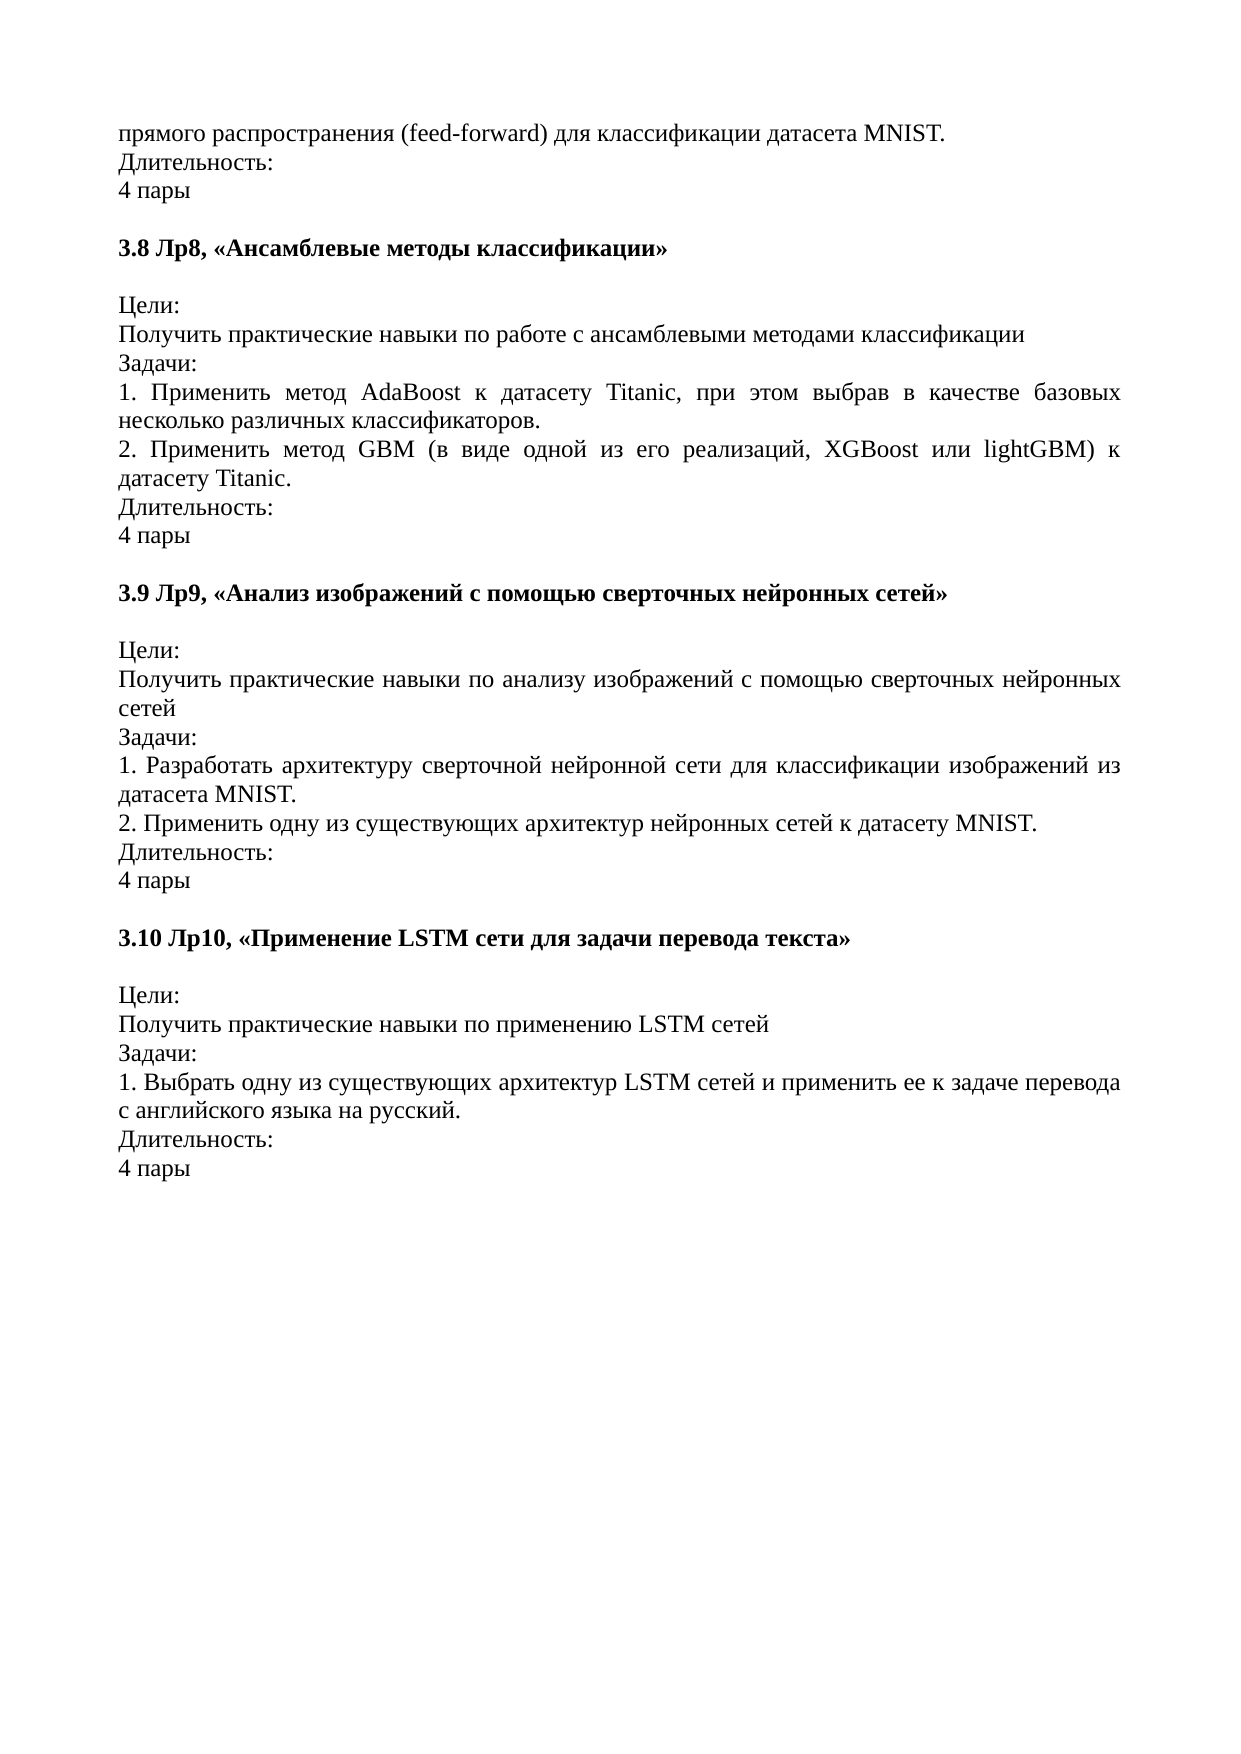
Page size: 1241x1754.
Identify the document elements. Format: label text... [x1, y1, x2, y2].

text 2. Применить одну из существующих архитектур нейронных сетей к датасету MNIST. [118, 808, 1122, 837]
text Длительность: 4 пары [118, 147, 1122, 204]
text Цели: [118, 636, 1122, 664]
text 1. Выбрать одну из существующих архитектур LSTM сетей и применить ее к задаче перевода с английского языка на русский. [118, 1067, 1122, 1124]
text 3.10 Лр10, «Применение LSTM сети для задачи перевода текста» [118, 923, 1122, 952]
text Задачи: [118, 1038, 1122, 1067]
text 1. Применить метод AdaBoost к датасету Titanic, при этом выбрав в качестве базовых несколько различных классификаторов. [118, 377, 1122, 434]
text Длительность: 4 пары [118, 1124, 1122, 1182]
text Длительность: 4 пары [118, 837, 1122, 894]
text Цели: [118, 981, 1122, 1009]
text 3.8 Лр8, «Ансамблевые методы классификации» [118, 233, 1122, 262]
text 2. Применить метод GBM (в виде одной из его реализаций, XGBoost или lightGBM) к датасету Titanic. [118, 434, 1122, 492]
text прямого распространения (feed-forward) для классификации датасета MNIST. [118, 118, 1122, 147]
text 1. Разработать архитектуру сверточной нейронной сети для классификации изображений из датасета MNIST. [118, 751, 1122, 808]
text Получить практические навыки по применению LSTM сетей [118, 1009, 1122, 1038]
text Получить практические навыки по анализу изображений с помощью сверточных нейронных сетей [118, 664, 1122, 722]
text Длительность: 4 пары [118, 492, 1122, 549]
text Задачи: [118, 348, 1122, 377]
text Задачи: [118, 722, 1122, 751]
text Цели: [118, 291, 1122, 319]
text 3.9 Лр9, «Анализ изображений с помощью сверточных нейронных сетей» [118, 578, 1122, 607]
text Получить практические навыки по работе с ансамблевыми методами классификации [118, 319, 1122, 348]
